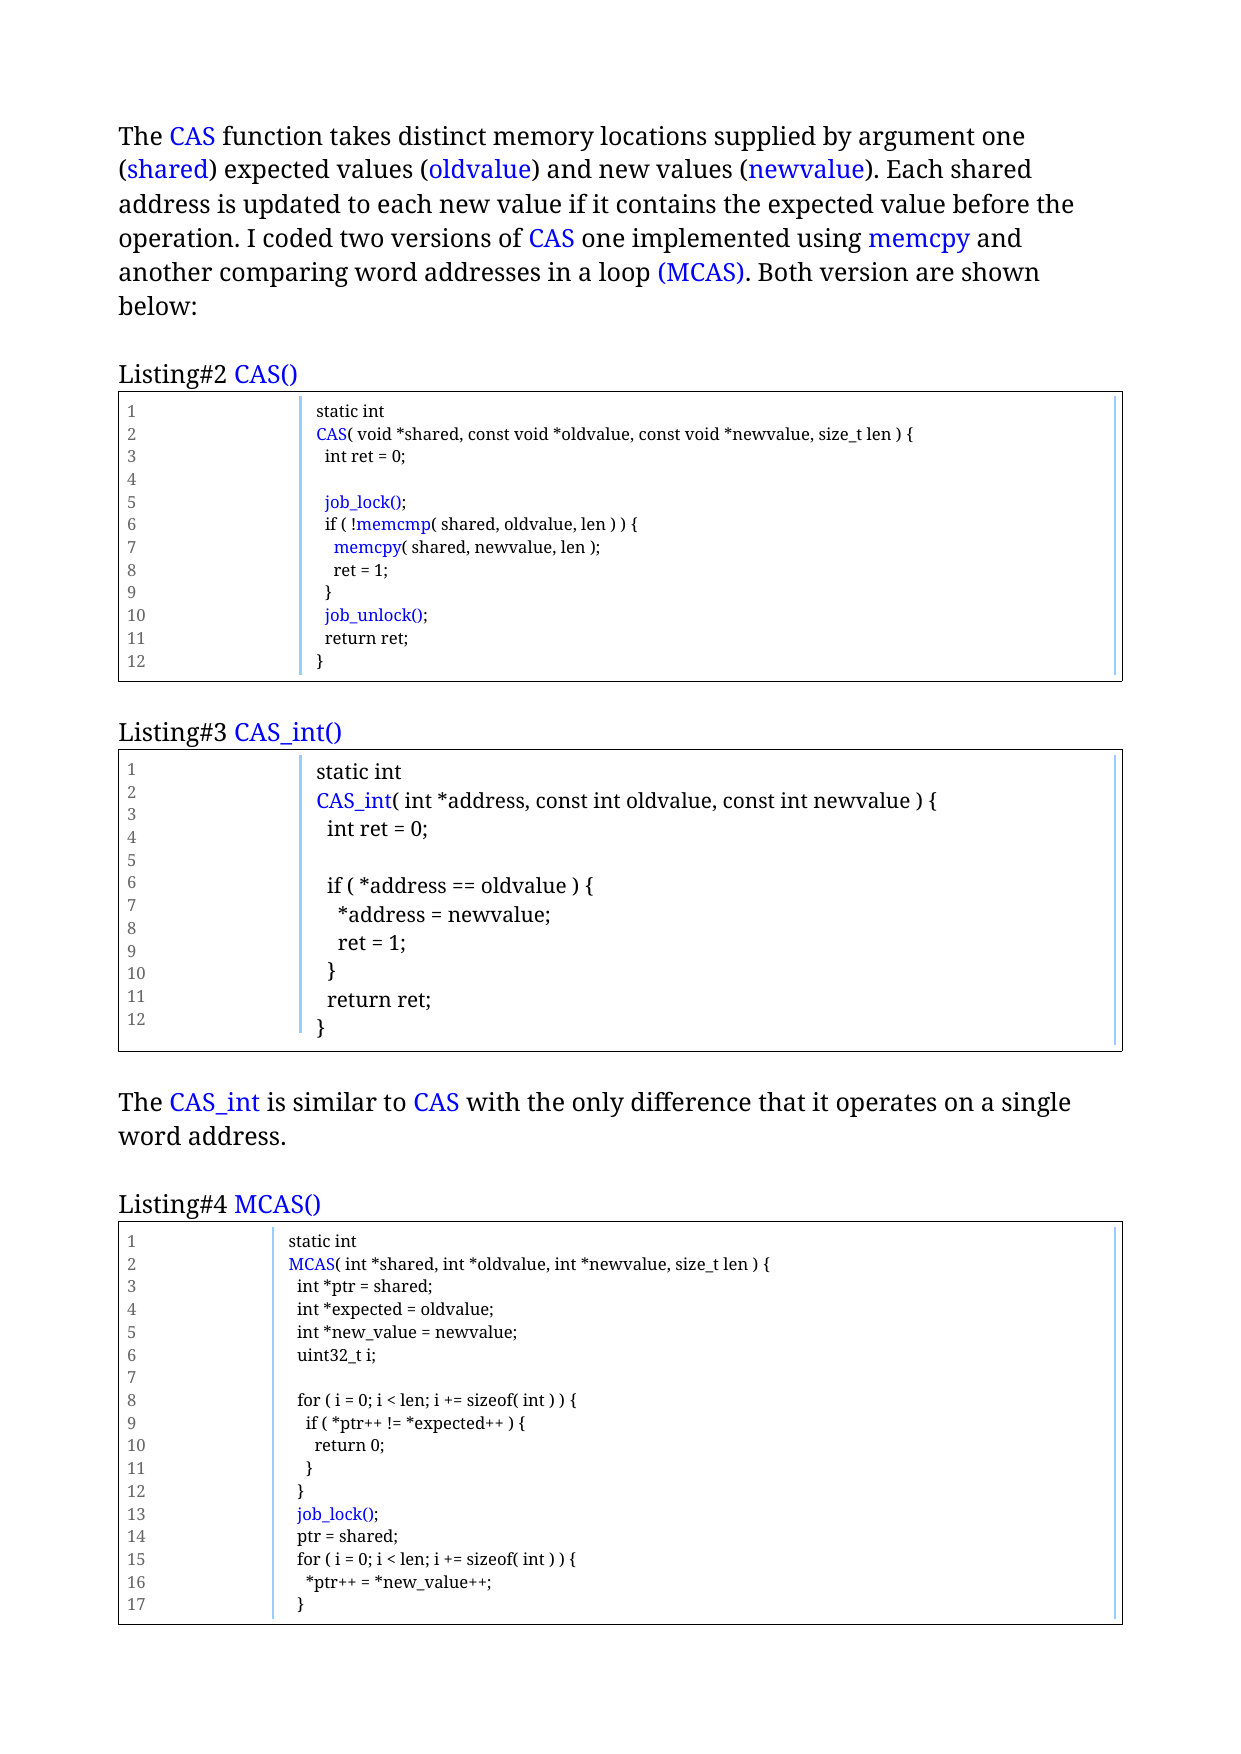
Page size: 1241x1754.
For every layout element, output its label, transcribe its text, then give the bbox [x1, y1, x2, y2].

text Listing#2 CAS() [118, 357, 1122, 391]
table_header 1 2 3 4 5 6 7 8 9 10 11 12 [119, 392, 307, 681]
table_header 1 2 3 4 5 6 7 8 9 10 11 12 [119, 750, 307, 1051]
table_header static int CAS_int( int *address, const int oldvalue, const int newvalue ) { int ret = 0; if ( *address == oldvalue ) { *address = newvalue; ret = 1; } return ret; } [308, 750, 1122, 1051]
text The CAS_int is similar to CAS with the only difference that it operates on a single word address. [118, 1085, 1122, 1153]
text Listing#3 CAS_int() [118, 715, 1122, 749]
table_header static int MCAS( int *shared, int *oldvalue, int *newvalue, size_t len ) { int *ptr = shared; int *expected = oldvalue; int *new_value = newvalue; uint32_t i; for ( i = 0; i < len; i += sizeof( int ) ) { if ( *ptr++ != *expected++ ) { return 0; } } job_lock(); ptr = shared; for ( i = 0; i < len; i += sizeof( int ) ) { *ptr++ = *new_value++; } [280, 1222, 1122, 1624]
text The CAS function takes distinct memory locations supplied by argument one (shared) expected values (oldvalue) and new values (newvalue). Each shared address is updated to each new value if it contains the expected value before the operation. I coded two versions of CAS one implemented using memcpy and another comparing word addresses in a loop (MCAS). Both version are shown below: [118, 118, 1122, 322]
table_header 1 2 3 4 5 6 7 8 9 10 11 12 13 14 15 16 17 [119, 1222, 280, 1624]
text Listing#4 MCAS() [118, 1187, 1122, 1221]
table_header static int CAS( void *shared, const void *oldvalue, const void *newvalue, size_t len ) { int ret = 0; job_lock(); if ( !memcmp( shared, oldvalue, len ) ) { memcpy( shared, newvalue, len ); ret = 1; } job_unlock(); return ret; } [308, 392, 1122, 681]
